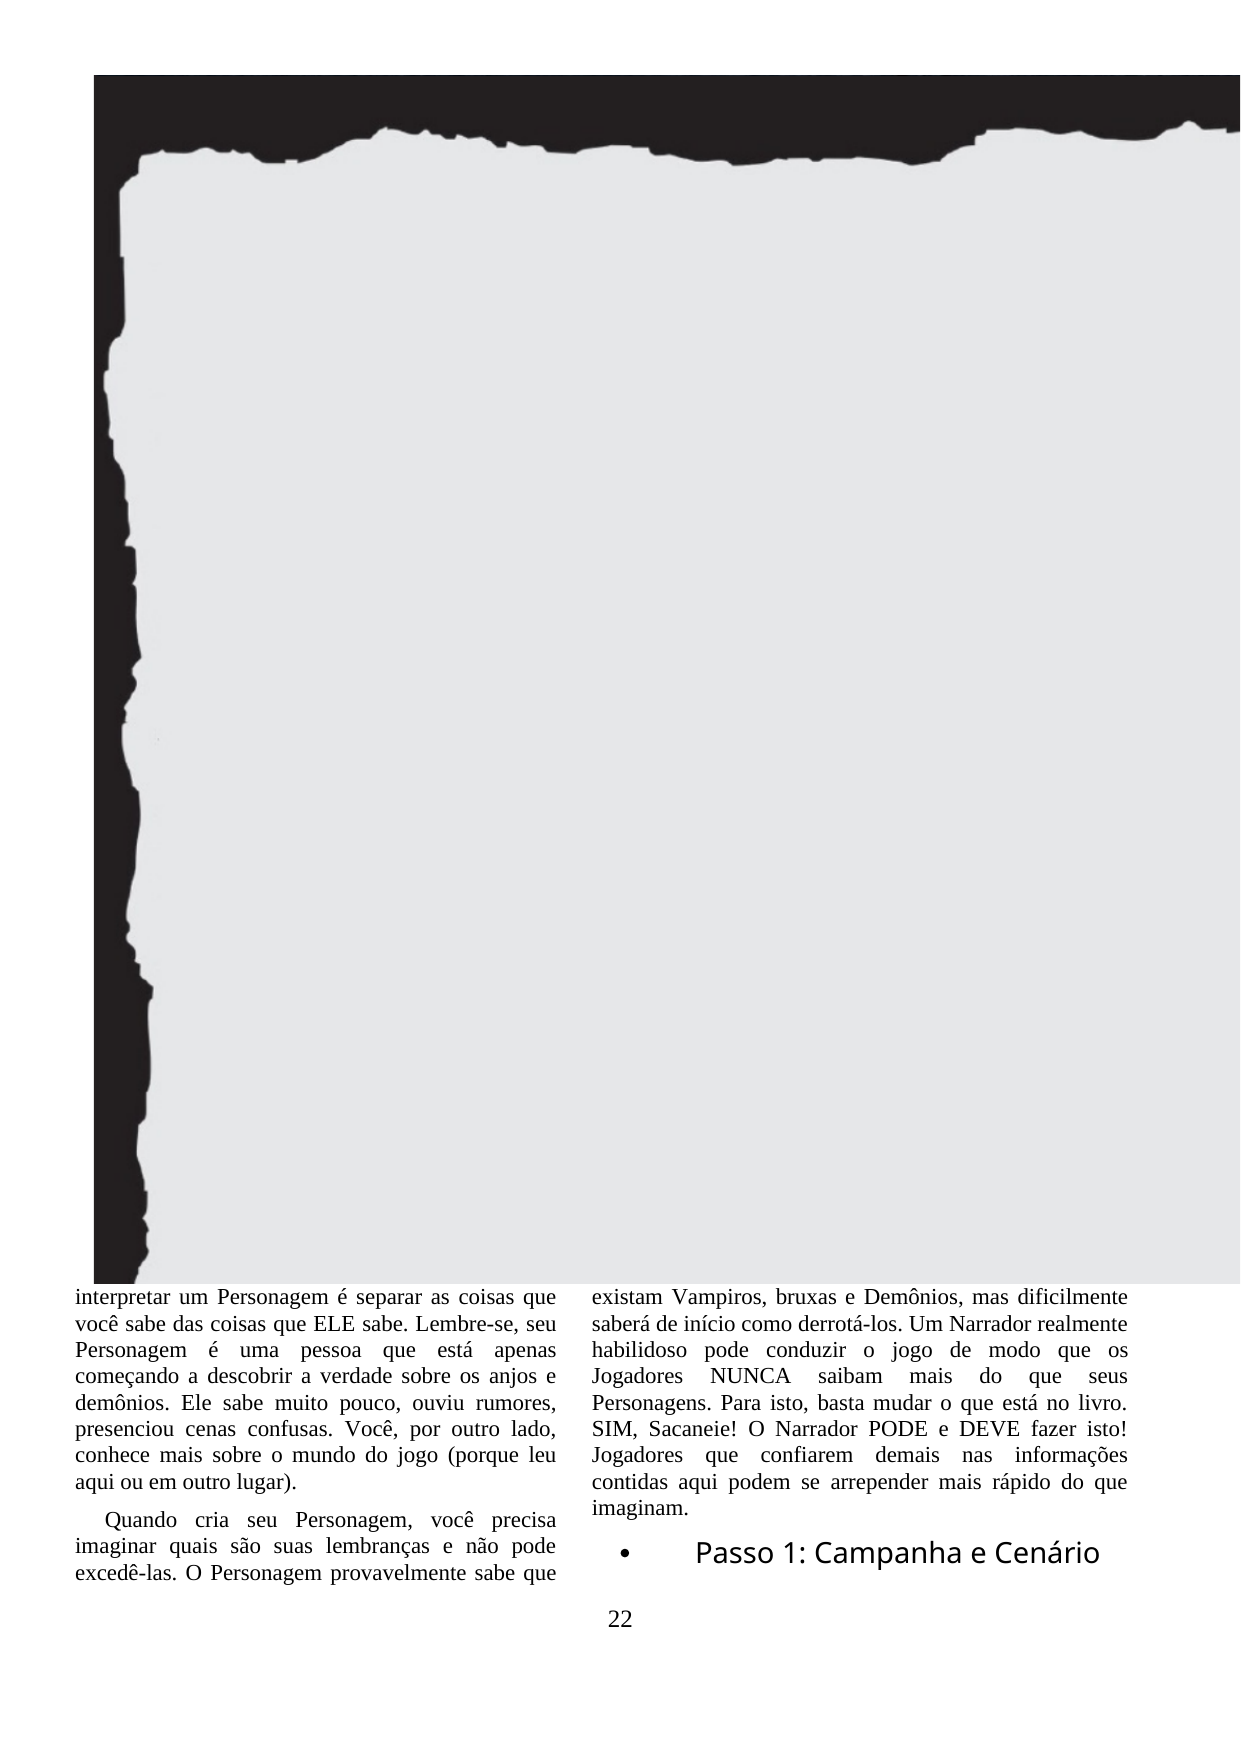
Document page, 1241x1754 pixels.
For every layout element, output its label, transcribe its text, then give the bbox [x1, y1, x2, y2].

subtitle Passo 1: Campanha e Cenário [592, 1532, 1129, 1572]
text Quando cria seu Personagem, você precisa imaginar quais são suas lembranças e não pode excedê-las. O Personagem provavelmente sabe que [75, 1506, 557, 1585]
picture [93, 75, 1241, 1284]
text interpretar um Personagem é separar as coisas que você sabe das coisas que ELE sabe. Lembre-se, seu Personagem é uma pessoa que está apenas começando a descobrir a verdade sobre os anjos e demônios. Ele sabe muito pouco, ouviu rumores, presenciou cenas confusas. Você, por outro lado, conhece mais sobre o mundo do jogo (porque leu aqui ou em outro lugar). [75, 1283, 557, 1494]
text existam Vampiros, bruxas e Demônios, mas dificilmente saberá de início como derrotá-los. Um Narrador realmente habilidoso pode conduzir o jogo de modo que os Jogadores NUNCA saibam mais do que seus Personagens. Para isto, basta mudar o que está no livro. SIM, Sacaneie! O Narrador PODE e DEVE fazer isto! Jogadores que confiarem demais nas informações contidas aqui podem se arrepender mais rápido do que imaginam. [592, 1284, 1129, 1520]
